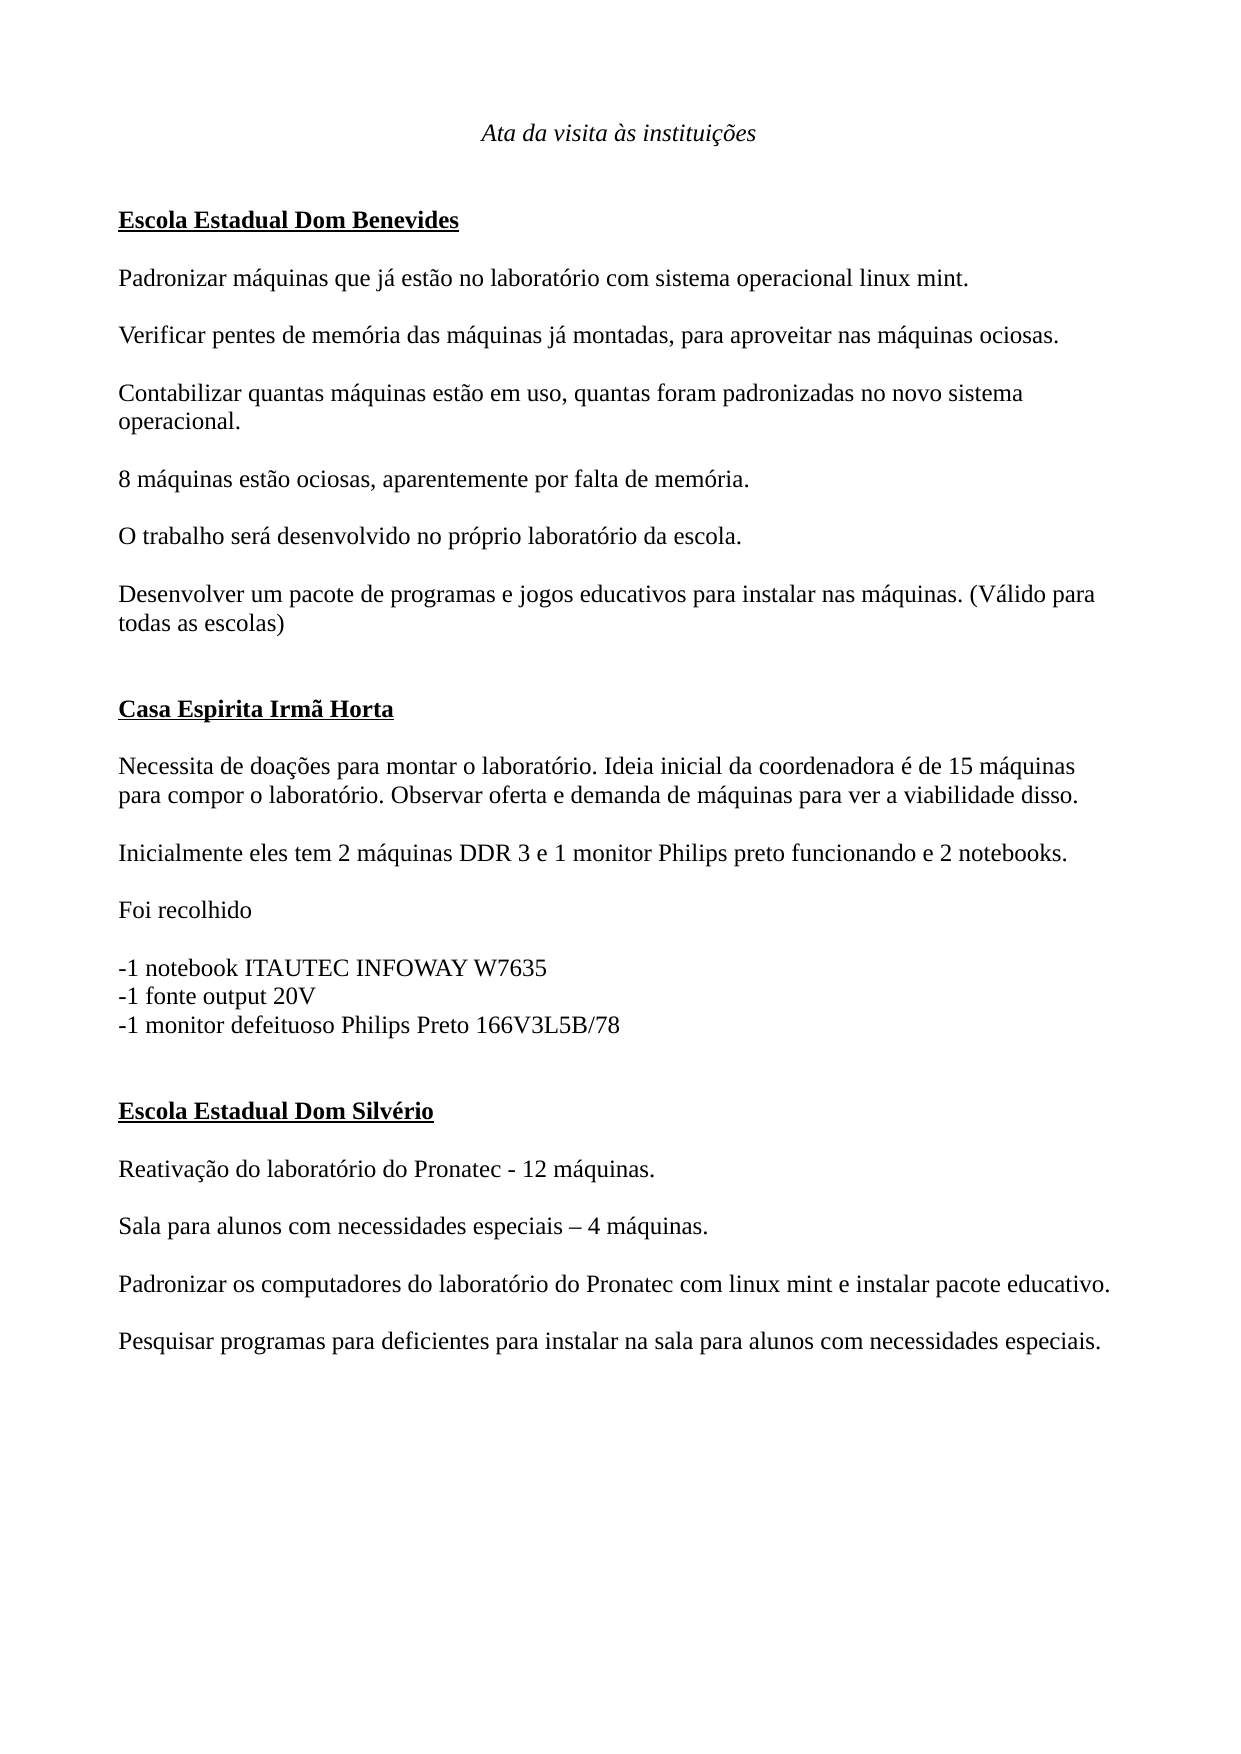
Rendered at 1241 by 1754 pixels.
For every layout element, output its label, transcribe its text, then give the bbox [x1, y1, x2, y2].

text Foi recolhido [118, 895, 1122, 924]
text Inicialmente eles tem 2 máquinas DDR 3 e 1 monitor Philips preto funcionando e 2 notebooks. [118, 838, 1122, 866]
text -1 monitor defeituoso Philips Preto 166V3L5B/78 [118, 1010, 1122, 1039]
text -1 notebook ITAUTEC INFOWAY W7635 [118, 953, 1122, 981]
text Contabilizar quantas máquinas estão em uso, quantas foram padronizadas no novo sistema operacional. [118, 378, 1122, 435]
text O trabalho será desenvolvido no próprio laboratório da escola. [118, 521, 1122, 550]
text Padronizar máquinas que já estão no laboratório com sistema operacional linux mint. [118, 263, 1122, 291]
text Verificar pentes de memória das máquinas já montadas, para aproveitar nas máquinas ociosas. [118, 320, 1122, 349]
text Pesquisar programas para deficientes para instalar na sala para alunos com necessidades especiais. [118, 1326, 1122, 1355]
text Escola Estadual Dom Silvério [118, 1096, 1122, 1125]
text Reativação do laboratório do Pronatec - 12 máquinas. [118, 1154, 1122, 1183]
text Sala para alunos com necessidades especiais – 4 máquinas. [118, 1211, 1122, 1240]
text Desenvolver um pacote de programas e jogos educativos para instalar nas máquinas. (Válido para todas as escolas) [118, 579, 1122, 636]
text Casa Espirita Irmã Horta [118, 694, 1122, 723]
text Necessita de doações para montar o laboratório. Ideia inicial da coordenadora é de 15 máquinas para compor o laboratório. Observar oferta e demanda de máquinas para ver a viabilidade disso. [118, 751, 1122, 809]
text Escola Estadual Dom Benevides [118, 205, 1122, 234]
text -1 fonte output 20V [118, 981, 1122, 1010]
text 8 máquinas estão ociosas, aparentemente por falta de memória. [118, 464, 1122, 493]
text Padronizar os computadores do laboratório do Pronatec com linux mint e instalar pacote educativo. [118, 1269, 1122, 1298]
